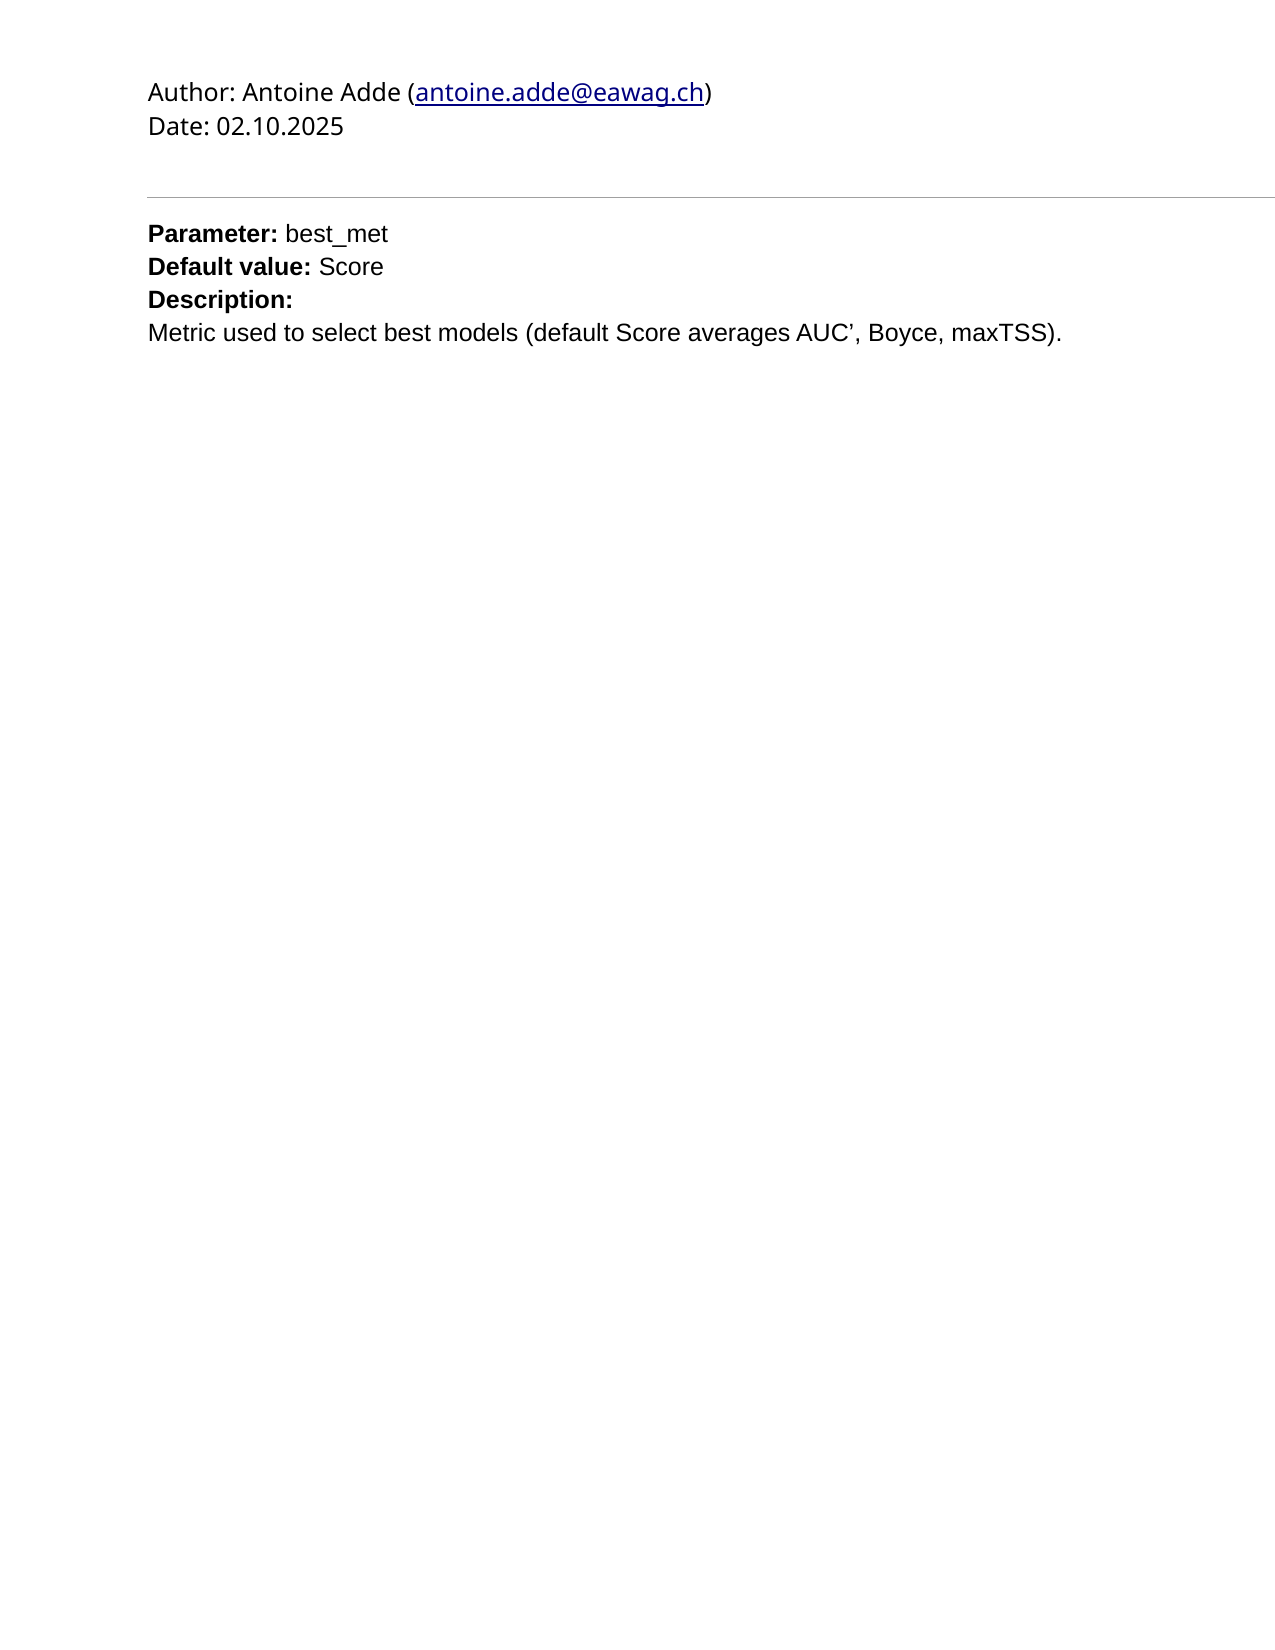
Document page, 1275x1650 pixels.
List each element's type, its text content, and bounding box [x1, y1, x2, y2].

text Parameter: best_met Default value: Score Description: Metric used to select best models (default Score averages AUC’, Boyce, maxTSS). [148, 219, 1127, 347]
